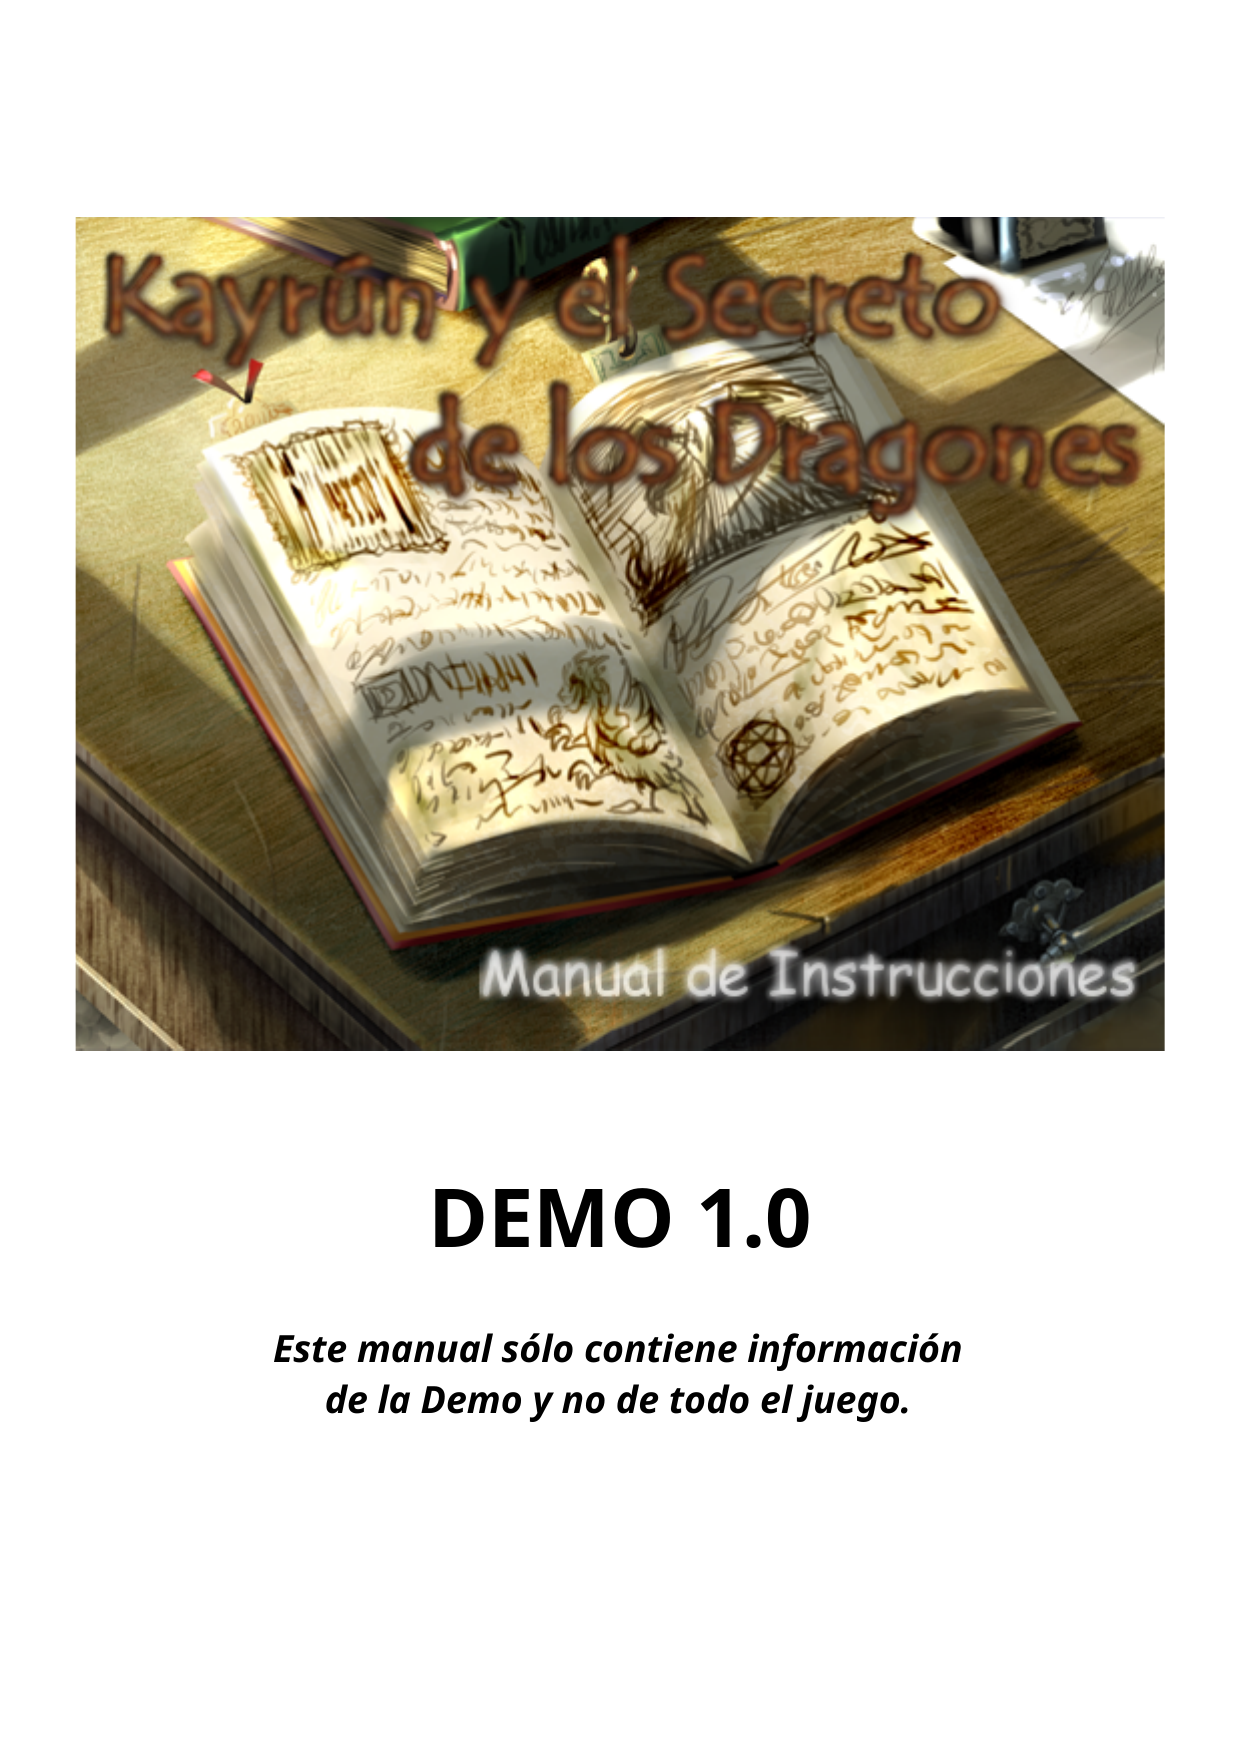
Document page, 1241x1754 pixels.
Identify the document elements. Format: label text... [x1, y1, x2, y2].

picture [75, 217, 1165, 1051]
text de la Demo y no de todo el juego. [118, 1374, 1122, 1425]
text DEMO 1.0 [118, 1161, 1122, 1272]
text Este manual sólo contiene información [118, 1323, 1122, 1374]
